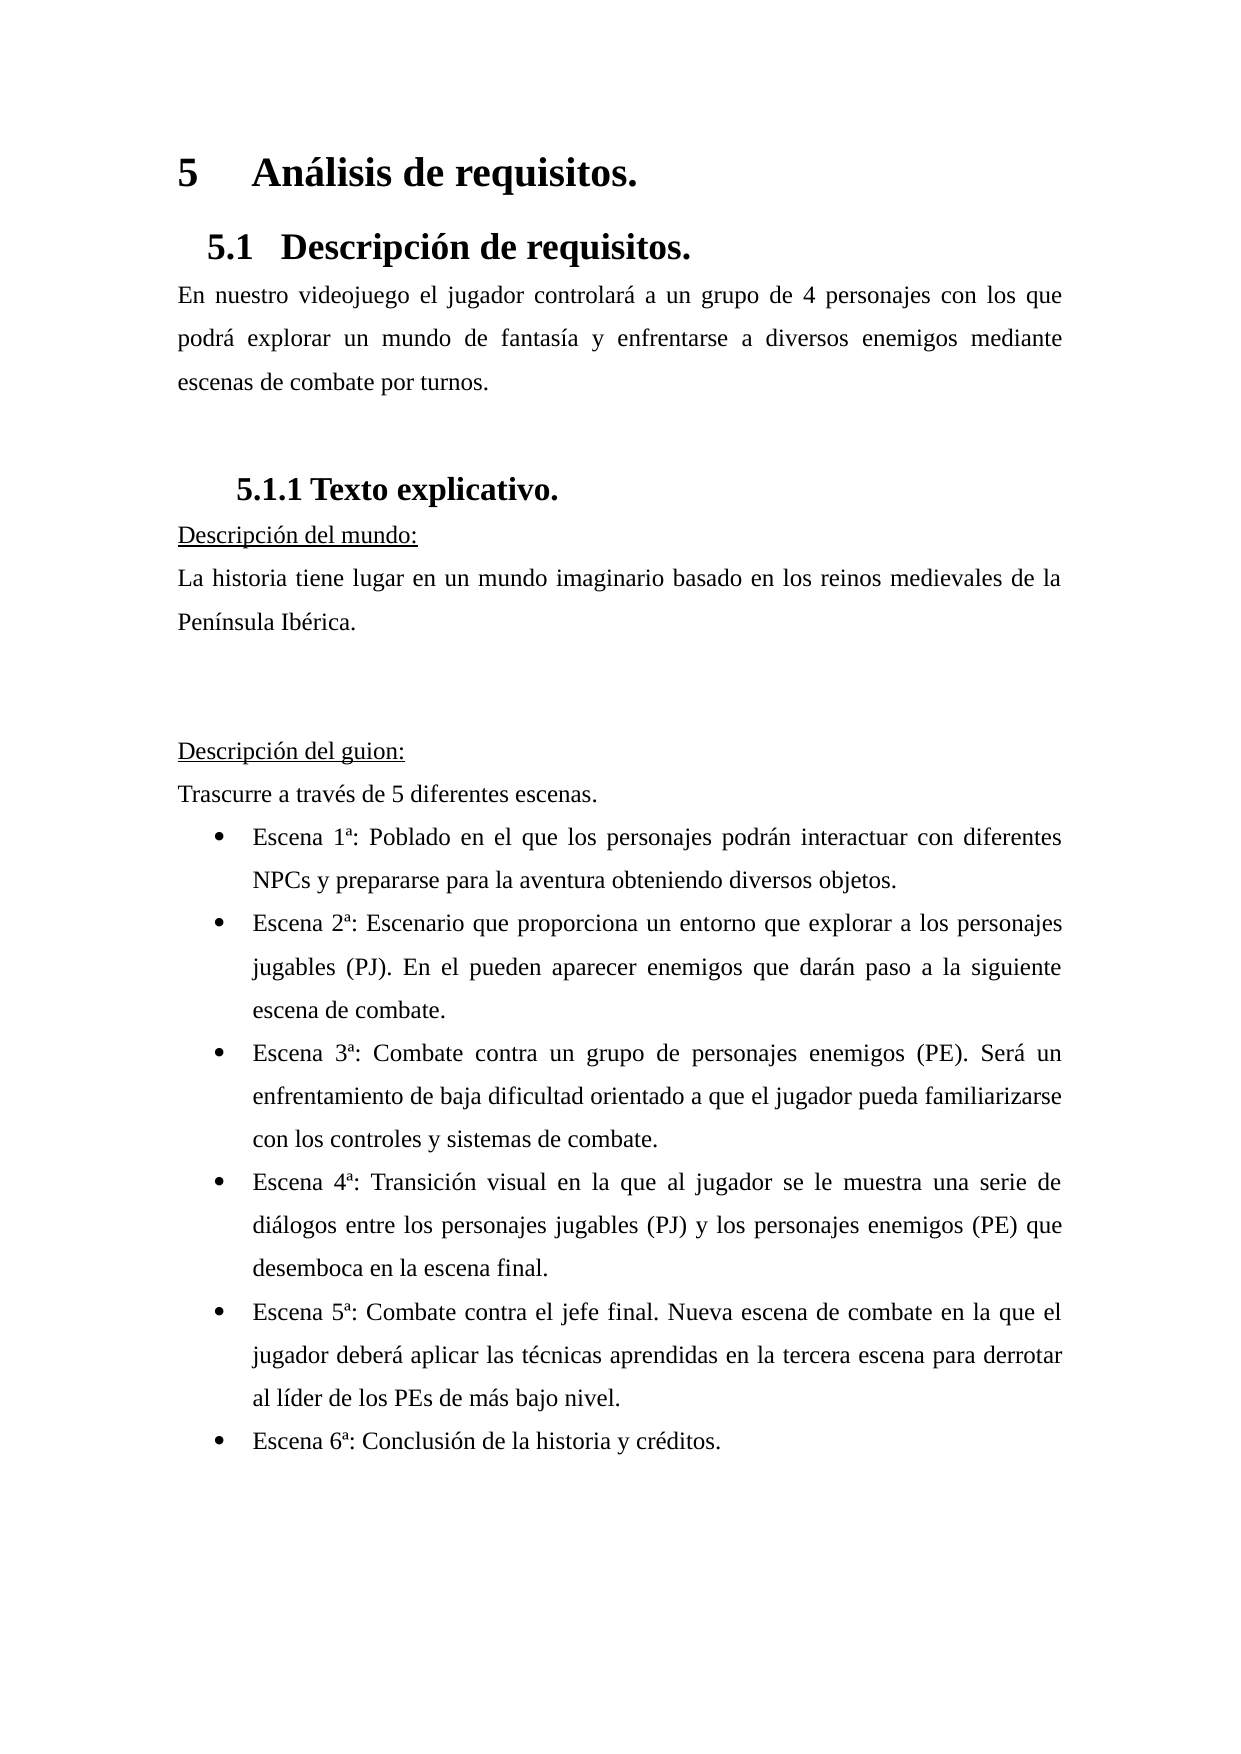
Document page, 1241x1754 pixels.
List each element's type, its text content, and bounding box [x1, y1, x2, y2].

text Descripción del guion: [177, 736, 1063, 765]
list Escena 6ª: Conclusión de la historia y créditos. [215, 1426, 1063, 1455]
text Trascurre a través de 5 diferentes escenas. [177, 779, 1063, 808]
list Escena 3ª: Combate contra un grupo de personajes enemigos (PE). Será un enfrentamiento de baja dificultad orientado a que el jugador pueda familiarizarse con los controles y sistemas de combate. [215, 1038, 1063, 1153]
text La historia tiene lugar en un mundo imaginario basado en los reinos medievales de la Península Ibérica. [177, 563, 1063, 635]
subtitle Análisis de requisitos. [177, 148, 1063, 196]
list Escena 1ª: Poblado en el que los personajes podrán interactuar con diferentes NPCs y prepararse para la aventura obteniendo diversos objetos. [215, 822, 1063, 894]
text Descripción del mundo: [177, 520, 1063, 549]
subtitle Descripción de requisitos. [207, 225, 1063, 268]
subtitle Texto explicativo. [236, 469, 1063, 508]
list Escena 5ª: Combate contra el jefe final. Nueva escena de combate en la que el jugador deberá aplicar las técnicas aprendidas en la tercera escena para derrotar al líder de los PEs de más bajo nivel. [215, 1297, 1063, 1412]
list Escena 4ª: Transición visual en la que al jugador se le muestra una serie de diálogos entre los personajes jugables (PJ) y los personajes enemigos (PE) que desemboca en la escena final. [215, 1167, 1063, 1282]
text En nuestro videojuego el jugador controlará a un grupo de 4 personajes con los que podrá explorar un mundo de fantasía y enfrentarse a diversos enemigos mediante escenas de combate por turnos. [177, 280, 1063, 395]
list Escena 2ª: Escenario que proporciona un entorno que explorar a los personajes jugables (PJ). En el pueden aparecer enemigos que darán paso a la siguiente escena de combate. [215, 908, 1063, 1023]
